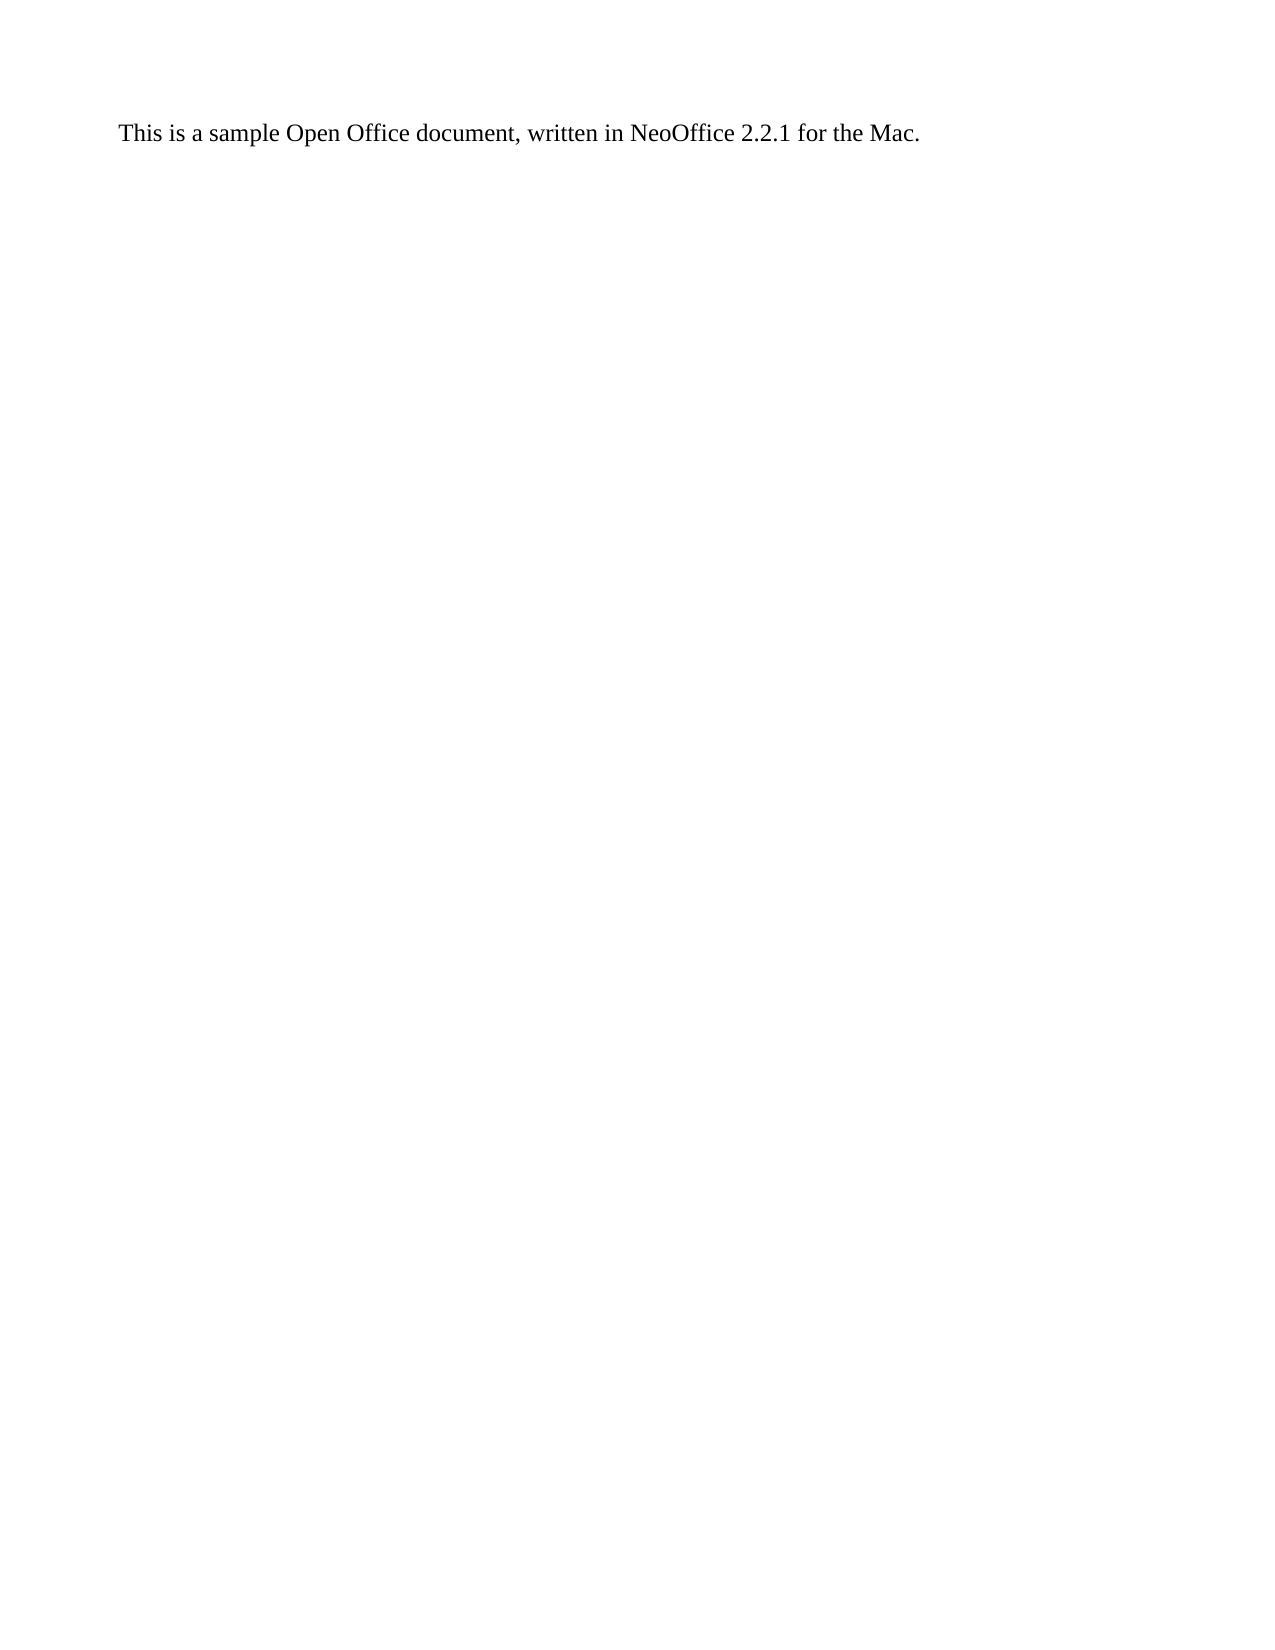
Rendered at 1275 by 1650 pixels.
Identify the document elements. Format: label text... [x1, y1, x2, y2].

text This is a sample Open Office document, written in NeoOffice 2.2.1 for the Mac. [118, 118, 1157, 147]
